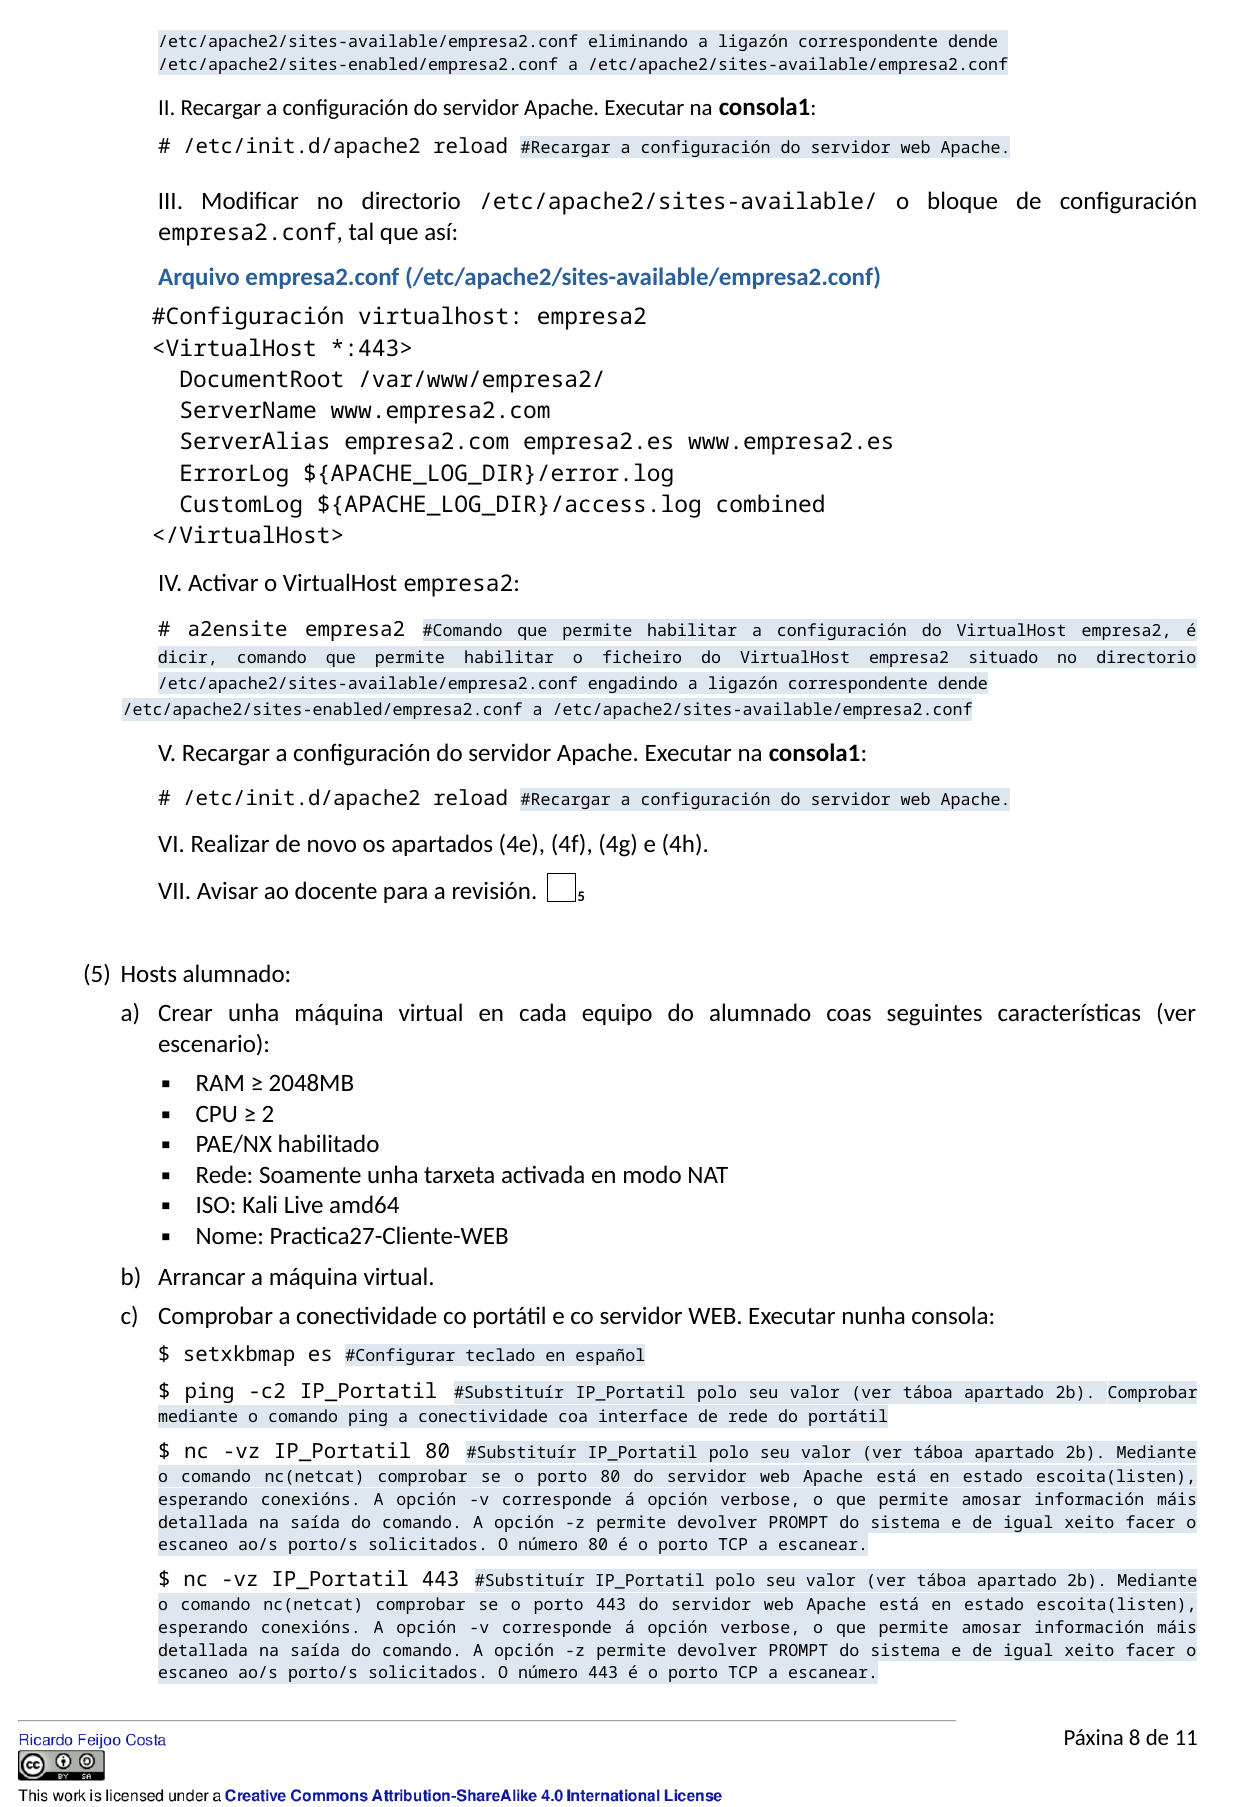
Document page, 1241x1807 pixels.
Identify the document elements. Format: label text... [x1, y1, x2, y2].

list VI. Realizar de novo os apartados (4e), (4f), (4g) e (4h). [120, 828, 1197, 859]
list $ ping -c2 IP_Portatil #Substituír IP_Portatil polo seu valor (ver táboa apartado 2b). Comprobar mediante o comando ping a conectividade coa interface de rede do portátil [120, 1376, 1197, 1428]
list # a2ensite empresa2 #Comando que permite habilitar a configuración do VirtualHost empresa2, é dicir, comando que permite habilitar o ficheiro do VirtualHost empresa2 situado no directorio /etc/apache2/sites-available/empresa2.conf engadindo a ligazón correspondente dende [122, 614, 1197, 694]
list RAM ≥ 2048MB [158, 1067, 1197, 1098]
picture [8, 1715, 957, 1806]
list $ nc -vz IP_Portatil 80 #Substituír IP_Portatil polo seu valor (ver táboa apartado 2b). Mediante o comando nc(netcat) comprobar se o porto 80 do servidor web Apache está en estado escoita(listen), esperando conexións. A opción -v corresponde á opción verbose, o que permite amosar información máis detallada na saída do comando. A opción -z permite devolver PROMPT do sistema e de igual xeito facer o escaneo ao/s porto/s solicitados. O número 80 é o porto TCP a escanear. [120, 1436, 1197, 1556]
list ErrorLog ${APACHE_LOG_DIR}/error.log CustomLog ${APACHE_LOG_DIR}/access.log combined </VirtualHost> [152, 456, 1197, 550]
list Rede: Soamente unha tarxeta activada en modo NAT [158, 1159, 1197, 1189]
list Crear unha máquina virtual en cada equipo do alumnado coas seguintes características (ver escenario): [120, 998, 1197, 1059]
list CPU ≥ 2 [158, 1098, 1197, 1128]
list #Configuración virtualhost: empresa2 <VirtualHost *:443> DocumentRoot /var/www/empresa2/ ServerName www.empresa2.com ServerAlias empresa2.com empresa2.es www.empresa2.es [152, 300, 1197, 456]
list /etc/apache2/sites-available/empresa2.conf eliminando a ligazón correspondente dende /etc/apache2/sites-enabled/empresa2.conf a /etc/apache2/sites-available/empresa2.conf [120, 30, 1197, 75]
list V. Recargar a configuración do servidor Apache. Executar na consola1: [120, 737, 1197, 767]
list Hosts alumnado: [83, 958, 1197, 989]
list Nome: Practica27-Cliente-WEB [158, 1220, 1197, 1251]
list # /etc/init.d/apache2 reload #Recargar a configuración do servidor web Apache. [120, 783, 1197, 812]
list /etc/apache2/sites-enabled/empresa2.conf a /etc/apache2/sites-available/empresa2.conf [87, 698, 1197, 721]
list III. Modificar no directorio /etc/apache2/sites-available/ o bloque de configuración empresa2.conf, tal que así: [158, 184, 1197, 247]
list $ nc -vz IP_Portatil 443 #Substituír IP_Portatil polo seu valor (ver táboa apartado 2b). Mediante o comando nc(netcat) comprobar se o porto 443 do servidor web Apache está en estado escoita(listen), esperando conexións. A opción -v corresponde á opción verbose, o que permite amosar información máis detallada na saída do comando. A opción -z permite devolver PROMPT do sistema e de igual xeito facer o escaneo ao/s porto/s solicitados. O número 443 é o porto TCP a escanear. [120, 1564, 1197, 1684]
list ISO: Kali Live amd64 [158, 1189, 1197, 1220]
list $ setxkbmap es #Configurar teclado en español [122, 1339, 1197, 1368]
list II. Recargar a configuración do servidor Apache. Executar na consola1: [120, 92, 1197, 122]
list # /etc/init.d/apache2 reload #Recargar a configuración do servidor web Apache. [120, 131, 1197, 159]
list PAE/NX habilitado [158, 1128, 1197, 1159]
list IV. Activar o VirtualHost empresa2: [120, 566, 1197, 598]
list VII. Avisar ao docente para a revisión. 5 [120, 875, 1197, 906]
list Comprobar a conectividade co portátil e co servidor WEB. Executar nunha consola: [120, 1300, 1197, 1331]
list Arrancar a máquina virtual. [120, 1261, 1197, 1291]
list Arquivo empresa2.conf (/etc/apache2/sites-available/empresa2.conf) [120, 261, 1197, 291]
